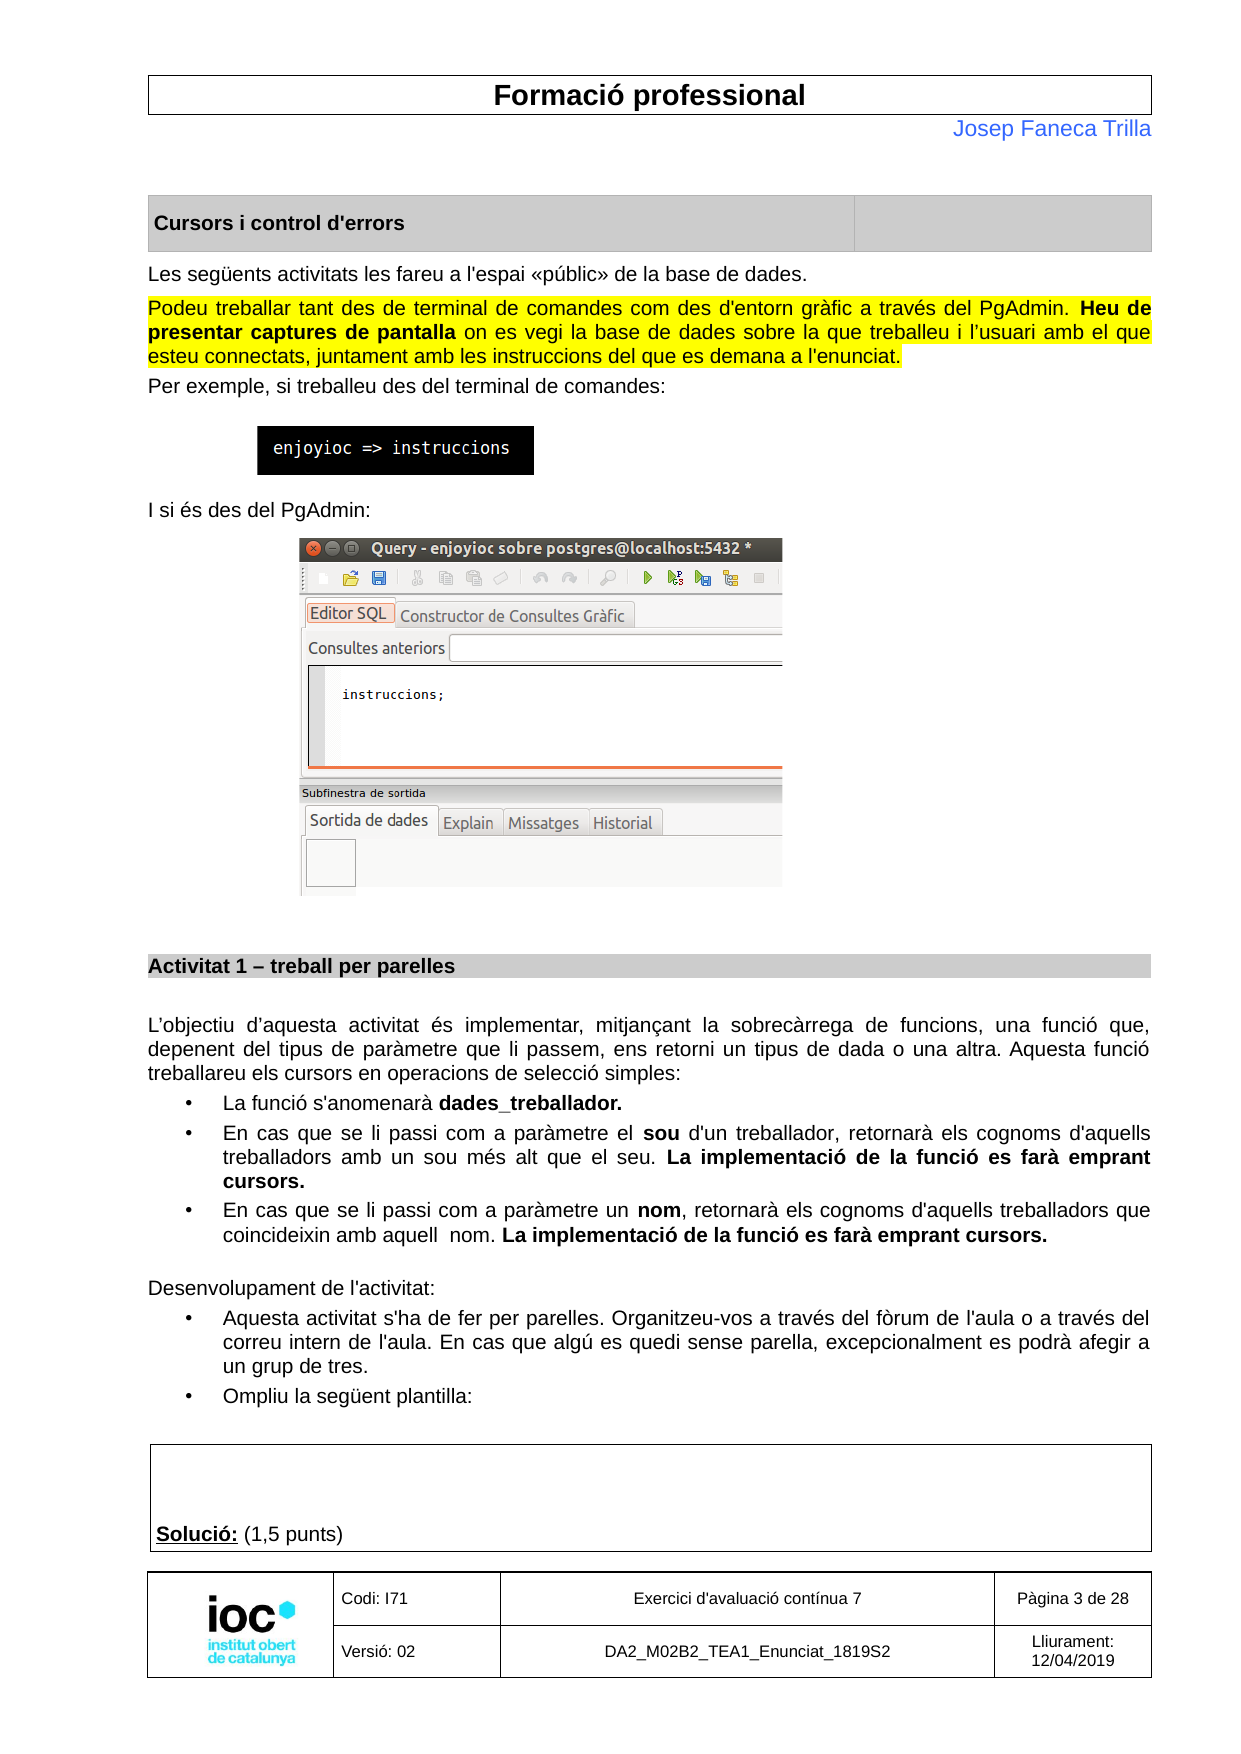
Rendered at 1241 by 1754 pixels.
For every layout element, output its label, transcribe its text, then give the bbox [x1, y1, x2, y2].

table_header Solució: (1,5 punts) Nom i cognoms dels components del grup: Oriol Arnal Madrid Josep Faneca Trilla Anoteu aquí: com heu interpretat l’enunciat Que ens hem de dividir la tasca. què heu entès que heu de fer crear 2 funcions que depenent del tipus de paràmetre que li passem mostrarà un resultat o un altre. Per tant serà una funció sobrecarregada. què heu pactat que cadascú faria una funció. com ho heu dut a terme (quina tasca heu fet cadascú) Jo he fet la funció dades_treballador(sou) i l'Oriol l'ha fet dades_treballador(nom) Copieu aquí a sota el codi de la funció que tracta la primera casuística, juntament amb una captura de pantalla del resultat de provar la vostra funció, passant-li com a paràmetre el sou d’un treballador de la vostra base de dades: CREATE OR REPLACE FUNCTION dades_treballador (salari REAL) RETURNS setof VARCHAR AS $BODY$ DECLARE cognoms comercial.treballadors.cognom%TYPE; curs1 CURSOR FOR SELECT treballadors.cognom FROM comercial.treballadors WHERE treballadors.sou > salari; BEGIN OPEN curs1; LOOP FETCH curs1 INTO cognoms; EXIT WHEN NOT FOUND; RETURN NEXT cognoms; END LOOP; close curs1; END; $BODY$ LANGUAGE plpgsql; SELECT * FROM comercial.treballadors; SELECT dades_treballador(500); Copieu aquí a sota el codi de la funció que tracta la segona casuística, juntament amb una captura de pantalla del resultat de provar la vostra funció, passant-li com a paràmetre un nom d'un treballador de la vostra base de dades: CREATE OR REPLACE FUNCTION comercial.dades_treballador (nomtreb VARCHAR) RETURNS setof VARCHAR AS $BODY$ DECLARE cognoms comercial.treballadors.cognom%TYPE; curs1 CURSOR FOR SELECT treballadors.cognom FROM comercial.treballadors WHERE treballadors.nom = nomtreb; BEGIN OPEN curs1; LOOP FETCH curs1 INTO cognoms; EXIT WHEN NOT FOUND; RETURN NEXT cognoms; END LOOP; close curs1; END; $BODY$ LANGUAGE plpgsql; SELECT * FROM comercial.treballadors; SELECT dades_treballador('Paula'); Com us heu intercanviat les funcions desenvolupades cadascú? Per email i també per GitHub Heu entès tots dos el funcionament de les dues funcions, encara que una no l'hagueu desenvolupat vosaltres? Sí, hem entès el funcionament de les dues funcions. [151, 1445, 1151, 1551]
list Aquesta activitat s'ha de fer per parelles. Organitzeu-vos a través del fòrum de l'aula o a través del correu intern de l'aula. En cas que algú es quedi sense parella, excepcionalment es podrà afegir a un grup de tres. [185, 1306, 1151, 1378]
text Desenvolupament de l'activitat: [148, 1276, 1151, 1300]
table_header Cursors i control d'errors [149, 196, 854, 251]
picture [195, 1581, 309, 1677]
text Activitat 1 – treball per parelles [148, 954, 1151, 978]
picture [257, 426, 534, 475]
text L’objectiu d’aquesta activitat és implementar, mitjançant la sobrecàrrega de funcions, una funció que, depenent del tipus de paràmetre que li passem, ens retorni un tipus de dada o una altra. Aquesta funció treballareu els cursors en operacions de selecció simples: [148, 1013, 1151, 1084]
list Ompliu la següent plantilla: [185, 1384, 1151, 1408]
text Les següents activitats les fareu a l'espai «públic» de la base de dades. [148, 262, 1151, 286]
list La funció s'anomenarà dades_treballador. [185, 1090, 1151, 1114]
text I si és des del PgAdmin: [148, 498, 1151, 522]
list En cas que se li passi com a paràmetre un nom, retornarà els cognoms d'aquells treballadors que coincideixin amb aquell nom. La implementació de la funció es farà emprant cursors. [185, 1198, 1151, 1246]
picture [299, 538, 783, 896]
text Per exemple, si treballeu des del terminal de comandes: [148, 374, 1151, 398]
list En cas que se li passi com a paràmetre el sou d'un treballador, retornarà els cognoms d'aquells treballadors amb un sou més alt que el seu. La implementació de la funció es farà emprant cursors. [185, 1120, 1151, 1192]
text Podeu treballar tant des de terminal de comandes com des d'entorn gràfic a través del PgAdmin. Heu de presentar captures de pantalla on es vegi la base de dades sobre la que treballeu i l’usuari amb el que esteu connectats, juntament amb les instruccions del que es demana a l'enunciat. [148, 296, 1151, 368]
table_header [855, 196, 1151, 251]
